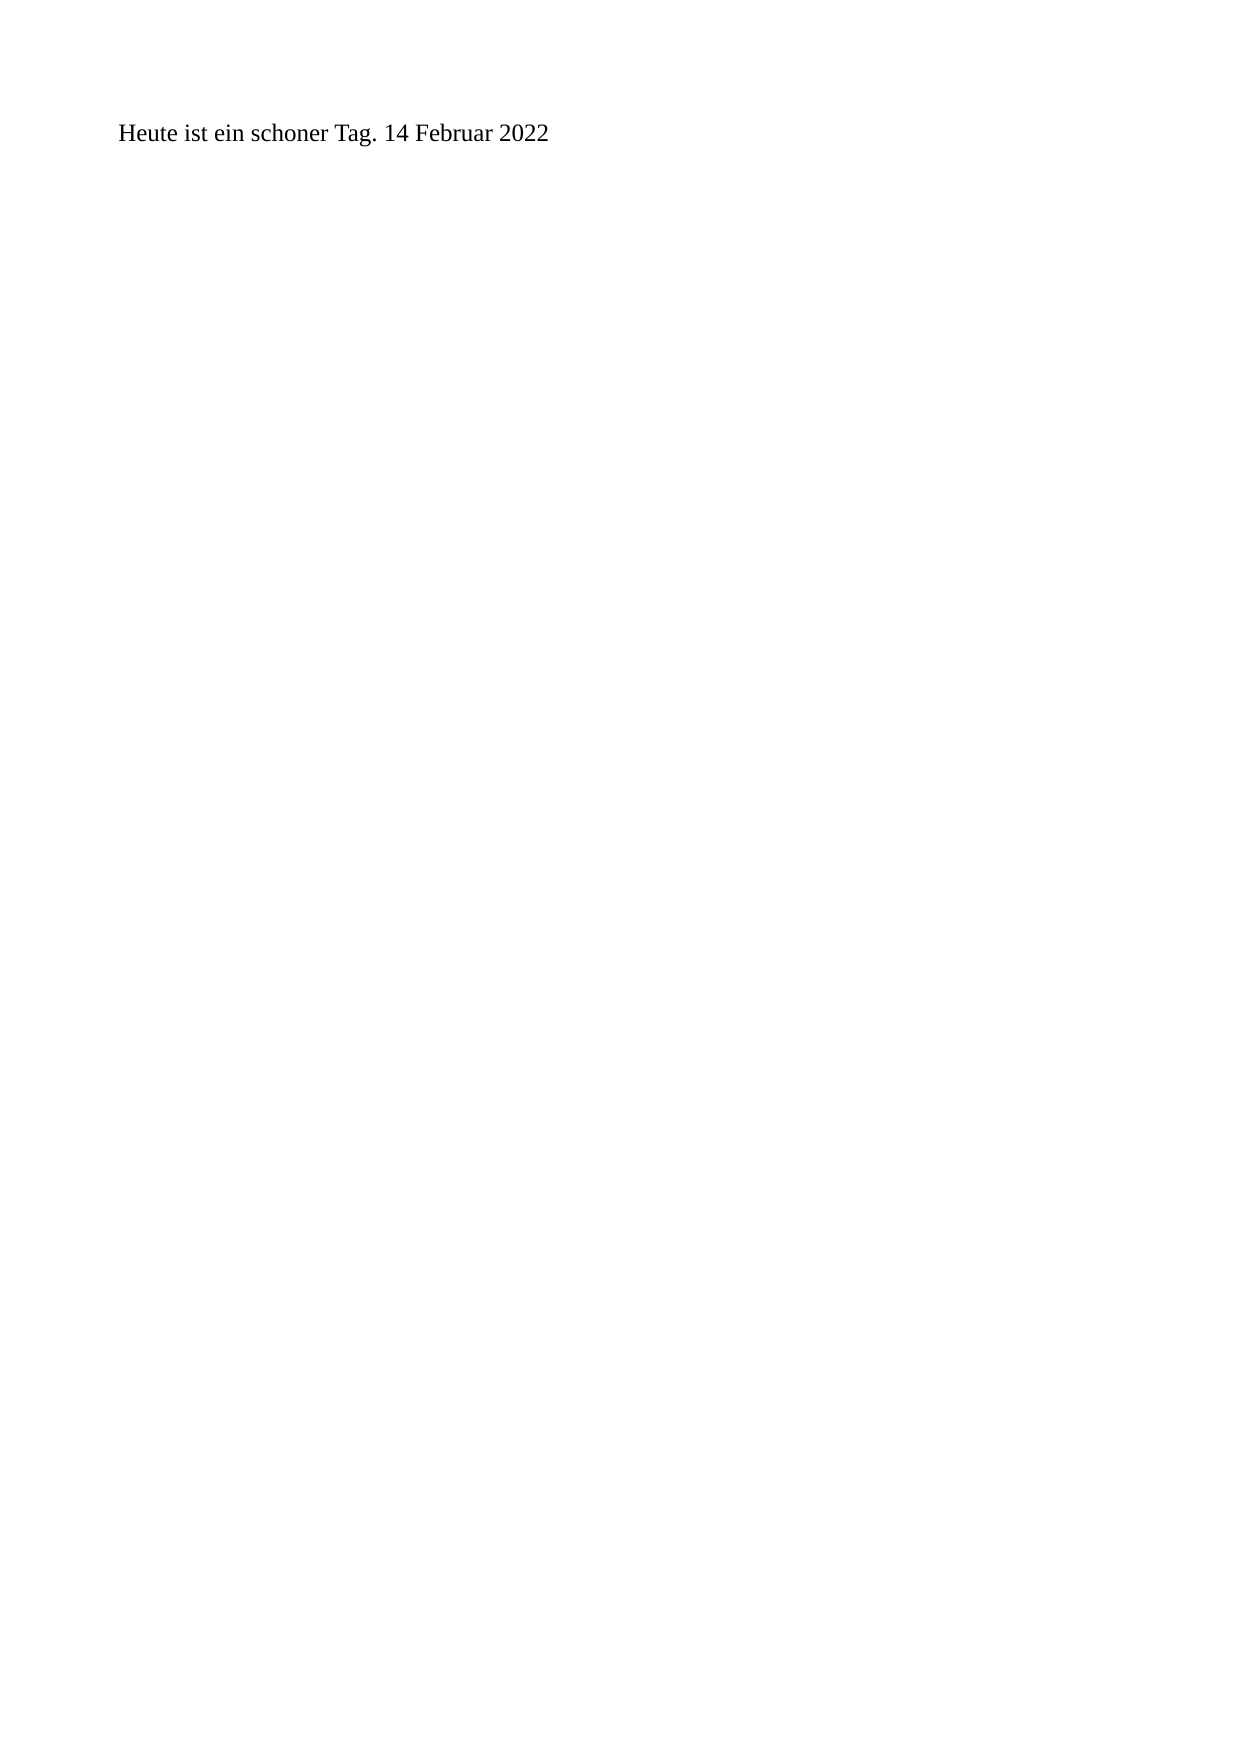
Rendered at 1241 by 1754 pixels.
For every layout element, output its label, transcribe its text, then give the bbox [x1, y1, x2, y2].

text Heute ist ein schoner Tag. 14 Februar 2022 [118, 118, 1122, 147]
